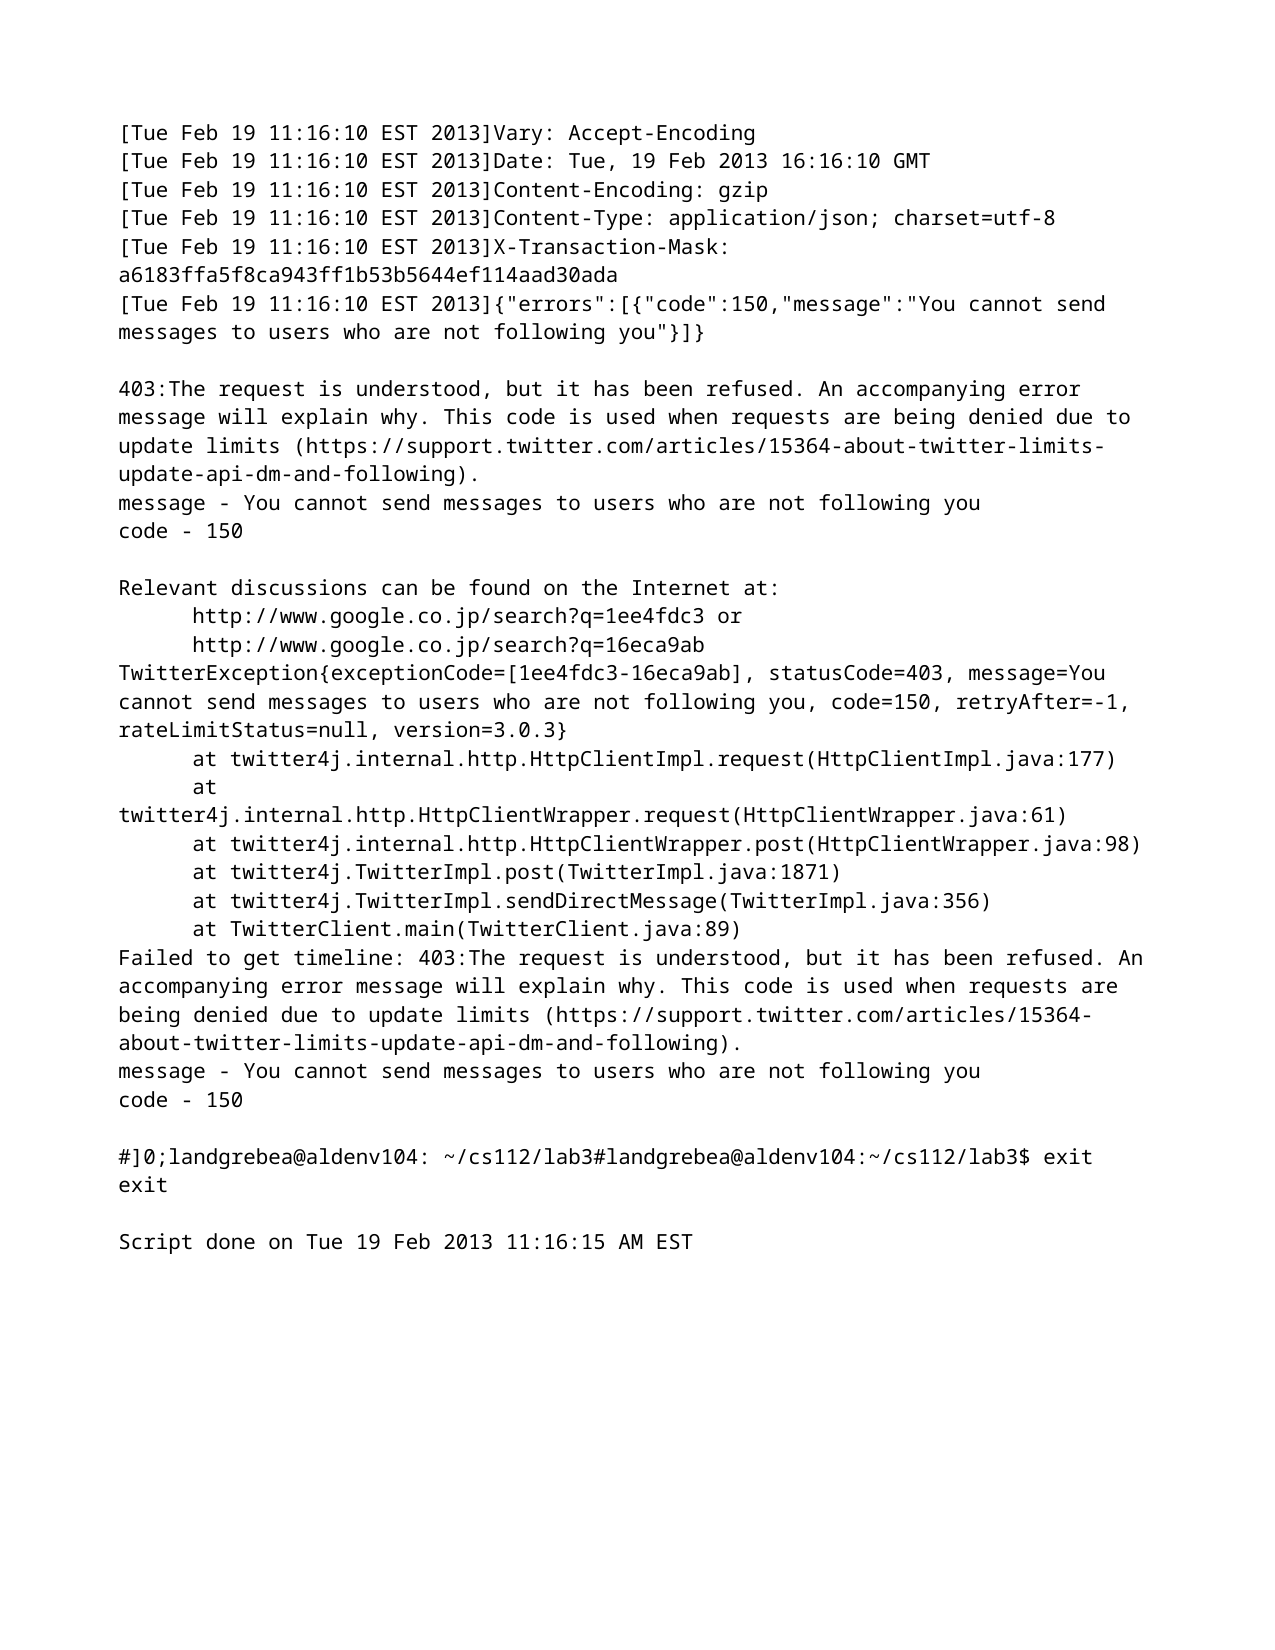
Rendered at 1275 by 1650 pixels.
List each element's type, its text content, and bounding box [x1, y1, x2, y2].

text [Tue Feb 19 11:16:10 EST 2013]Content-Type: application/json; charset=utf-8 [118, 203, 1157, 232]
text Script done on Tue 19 Feb 2013 11:16:15 AM EST [118, 1199, 1157, 1284]
text [Tue Feb 19 11:16:10 EST 2013]Vary: Accept-Encoding [118, 118, 1157, 147]
text Failed to get timeline: 403:The request is understood, but it has been refused. An accompanying error message will explain why. This code is used when requests are being denied due to update limits (https://support.twitter.com/articles/15364-about-twitter-limits-update-api-dm-and-following). [118, 943, 1157, 1057]
text Relevant discussions can be found on the Internet at: [118, 573, 1157, 602]
text at twitter4j.internal.http.HttpClientWrapper.post(HttpClientWrapper.java:98) [118, 829, 1157, 857]
text http://www.google.co.jp/search?q=1ee4fdc3 or [118, 602, 1157, 630]
text http://www.google.co.jp/search?q=16eca9ab [118, 630, 1157, 658]
text [Tue Feb 19 11:16:10 EST 2013]Date: Tue, 19 Feb 2013 16:16:10 GMT [118, 147, 1157, 175]
text exit [118, 1170, 1157, 1199]
text [Tue Feb 19 11:16:10 EST 2013]X-Transaction-Mask: a6183ffa5f8ca943ff1b53b5644ef114aad30ada [118, 232, 1157, 289]
text message - You cannot send messages to users who are not following you [118, 1057, 1157, 1085]
text at twitter4j.TwitterImpl.post(TwitterImpl.java:1871) [118, 857, 1157, 886]
text at twitter4j.internal.http.HttpClientWrapper.request(HttpClientWrapper.java:61) [118, 772, 1157, 829]
text 403:The request is understood, but it has been refused. An accompanying error message will explain why. This code is used when requests are being denied due to update limits (https://support.twitter.com/articles/15364-about-twitter-limits-update-api-dm-and-following). [118, 374, 1157, 488]
text code - 150 [118, 516, 1157, 545]
text [Tue Feb 19 11:16:10 EST 2013]{"errors":[{"code":150,"message":"You cannot send messages to users who are not following you"}]} [118, 289, 1157, 346]
text code - 150 [118, 1085, 1157, 1113]
text message - You cannot send messages to users who are not following you [118, 488, 1157, 516]
text #]0;landgrebea@aldenv104: ~/cs112/lab3#landgrebea@aldenv104:~/cs112/lab3$ exit [118, 1142, 1157, 1170]
text [Tue Feb 19 11:16:10 EST 2013]Content-Encoding: gzip [118, 175, 1157, 203]
text TwitterException{exceptionCode=[1ee4fdc3-16eca9ab], statusCode=403, message=You cannot send messages to users who are not following you, code=150, retryAfter=-1, rateLimitStatus=null, version=3.0.3} [118, 658, 1157, 744]
text at TwitterClient.main(TwitterClient.java:89) [118, 914, 1157, 943]
text at twitter4j.TwitterImpl.sendDirectMessage(TwitterImpl.java:356) [118, 886, 1157, 914]
text at twitter4j.internal.http.HttpClientImpl.request(HttpClientImpl.java:177) [118, 744, 1157, 772]
